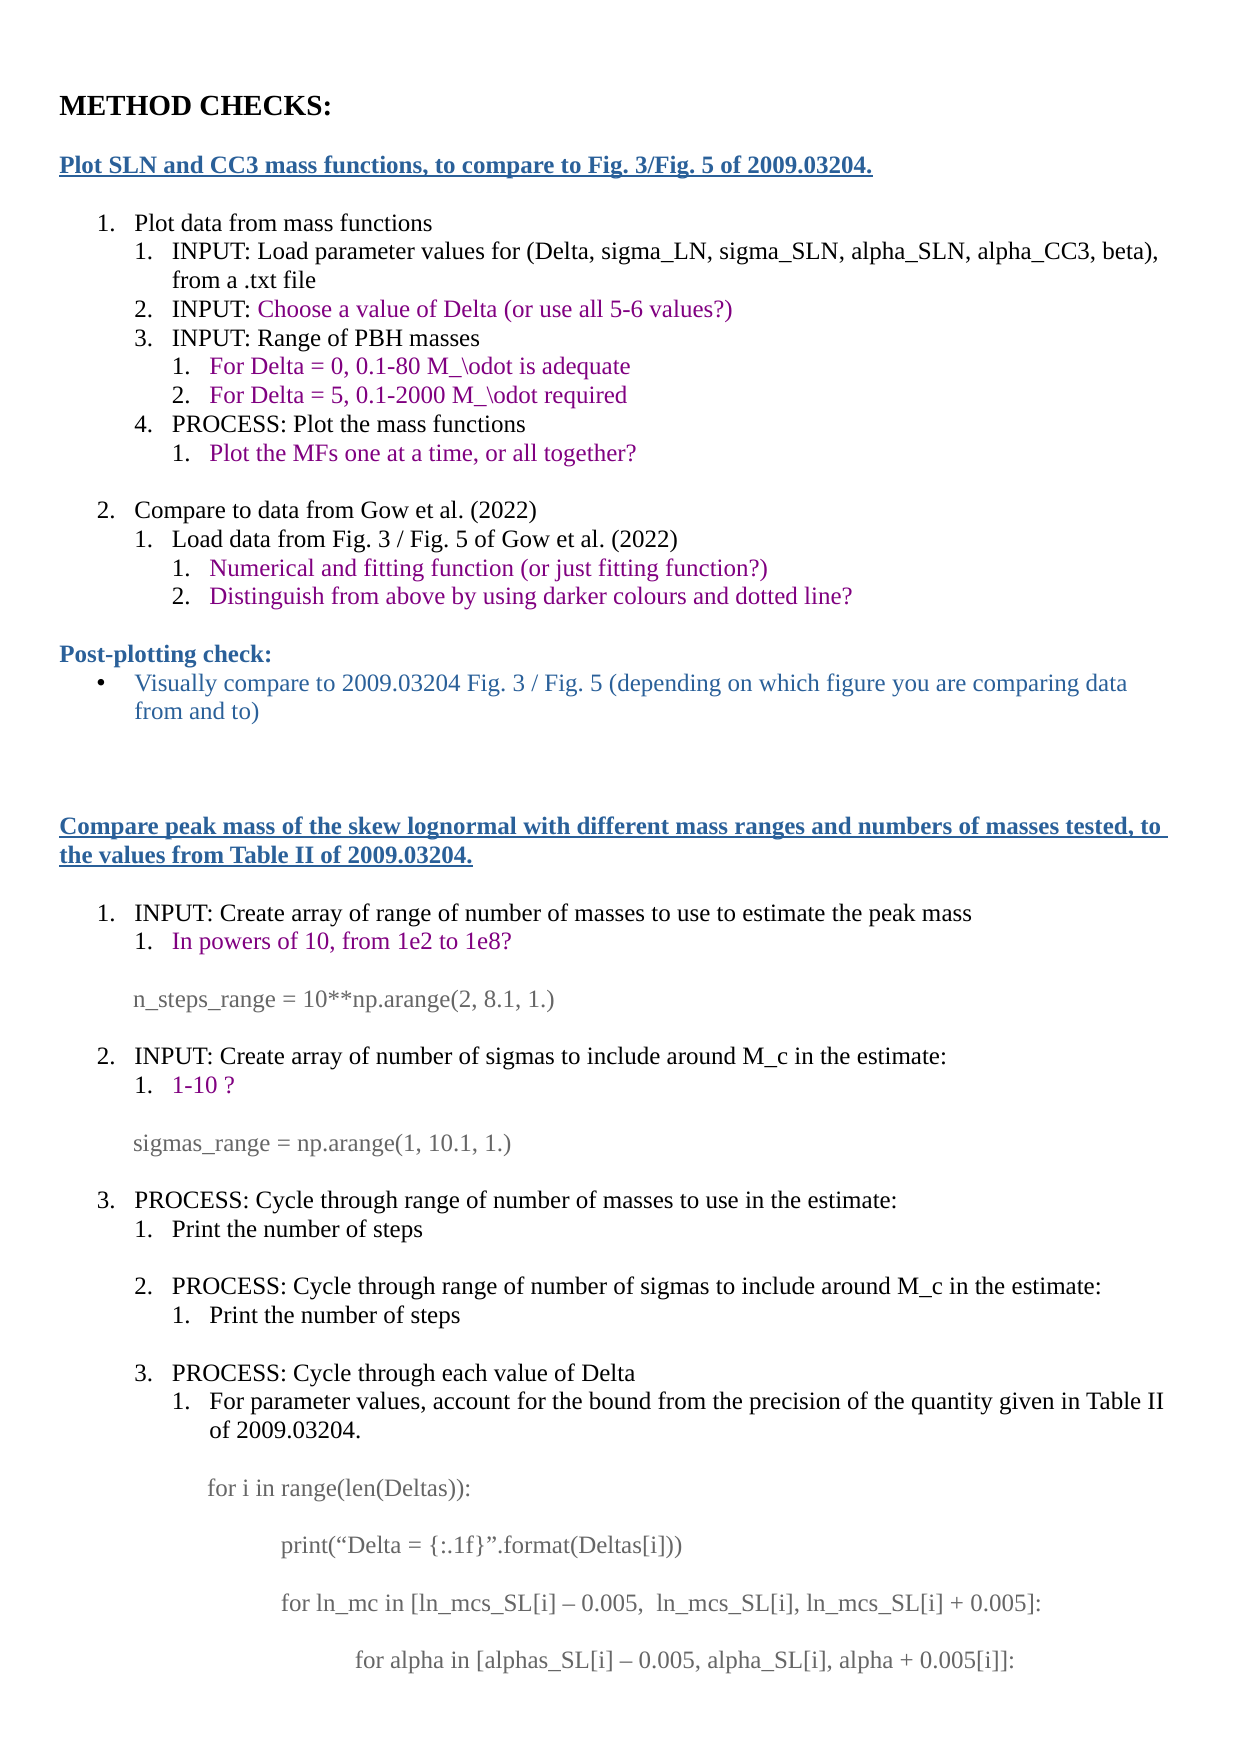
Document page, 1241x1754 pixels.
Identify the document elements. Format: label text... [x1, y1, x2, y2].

list For Delta = 5, 0.1-2000 M_\odot required [172, 380, 1181, 409]
list Numerical and fitting function (or just fitting function?) [172, 553, 1181, 581]
list Visually compare to 2009.03204 Fig. 3 / Fig. 5 (depending on which figure you are comparing data from and to) [97, 668, 1181, 725]
list Load data from Fig. 3 / Fig. 5 of Gow et al. (2022) [134, 524, 1181, 553]
list Plot data from mass functions [97, 208, 1181, 236]
list INPUT: Create array of number of sigmas to include around M_c in the estimate: [97, 1041, 1181, 1070]
list Print the number of steps [172, 1300, 1181, 1329]
list For parameter values, account for the bound from the precision of the quantity given in Table II of 2009.03204. [172, 1386, 1181, 1444]
text Plot SLN and CC3 mass functions, to compare to Fig. 3/Fig. 5 of 2009.03204. [59, 150, 1181, 179]
list INPUT: Create array of range of number of masses to use to estimate the peak mass [97, 898, 1181, 926]
text sigmas_range = np.arange(1, 10.1, 1.) [59, 1128, 1181, 1156]
list PROCESS: Cycle through range of number of masses to use in the estimate: [97, 1185, 1181, 1214]
text Post-plotting check: [59, 639, 1181, 668]
text print(“Delta = {:.1f}”.format(Deltas[i])) [59, 1530, 1181, 1559]
text for i in range(len(Deltas)): [59, 1473, 1181, 1501]
list Plot the MFs one at a time, or all together? [172, 438, 1181, 466]
text METHOD CHECKS: [59, 88, 1181, 121]
text for alpha in [alphas_SL[i] – 0.005, alpha_SL[i], alpha + 0.005[i]]: [59, 1645, 1181, 1674]
text Compare peak mass of the skew lognormal with different mass ranges and numbers of masses tested, to the values from Table II of 2009.03204. [59, 811, 1181, 869]
list INPUT: Range of PBH masses [134, 323, 1181, 351]
text n_steps_range = 10**np.arange(2, 8.1, 1.) [59, 984, 1181, 1013]
list Compare to data from Gow et al. (2022) [97, 495, 1181, 524]
list In powers of 10, from 1e2 to 1e8? [134, 926, 1181, 955]
text for ln_mc in [ln_mcs_SL[i] – 0.005, ln_mcs_SL[i], ln_mcs_SL[i] + 0.005]: [59, 1588, 1181, 1616]
list PROCESS: Plot the mass functions [134, 409, 1181, 438]
list Print the number of steps [134, 1214, 1181, 1243]
list PROCESS: Cycle through each value of Delta [134, 1358, 1181, 1386]
list PROCESS: Cycle through range of number of sigmas to include around M_c in the estimate: [134, 1271, 1181, 1300]
list INPUT: Load parameter values for (Delta, sigma_LN, sigma_SLN, alpha_SLN, alpha_CC3, beta), from a .txt file [134, 236, 1181, 294]
list For Delta = 0, 0.1-80 M_\odot is adequate [172, 351, 1181, 380]
list 1-10 ? [134, 1070, 1181, 1099]
list Distinguish from above by using darker colours and dotted line? [172, 581, 1181, 610]
list INPUT: Choose a value of Delta (or use all 5-6 values?) [134, 294, 1181, 323]
